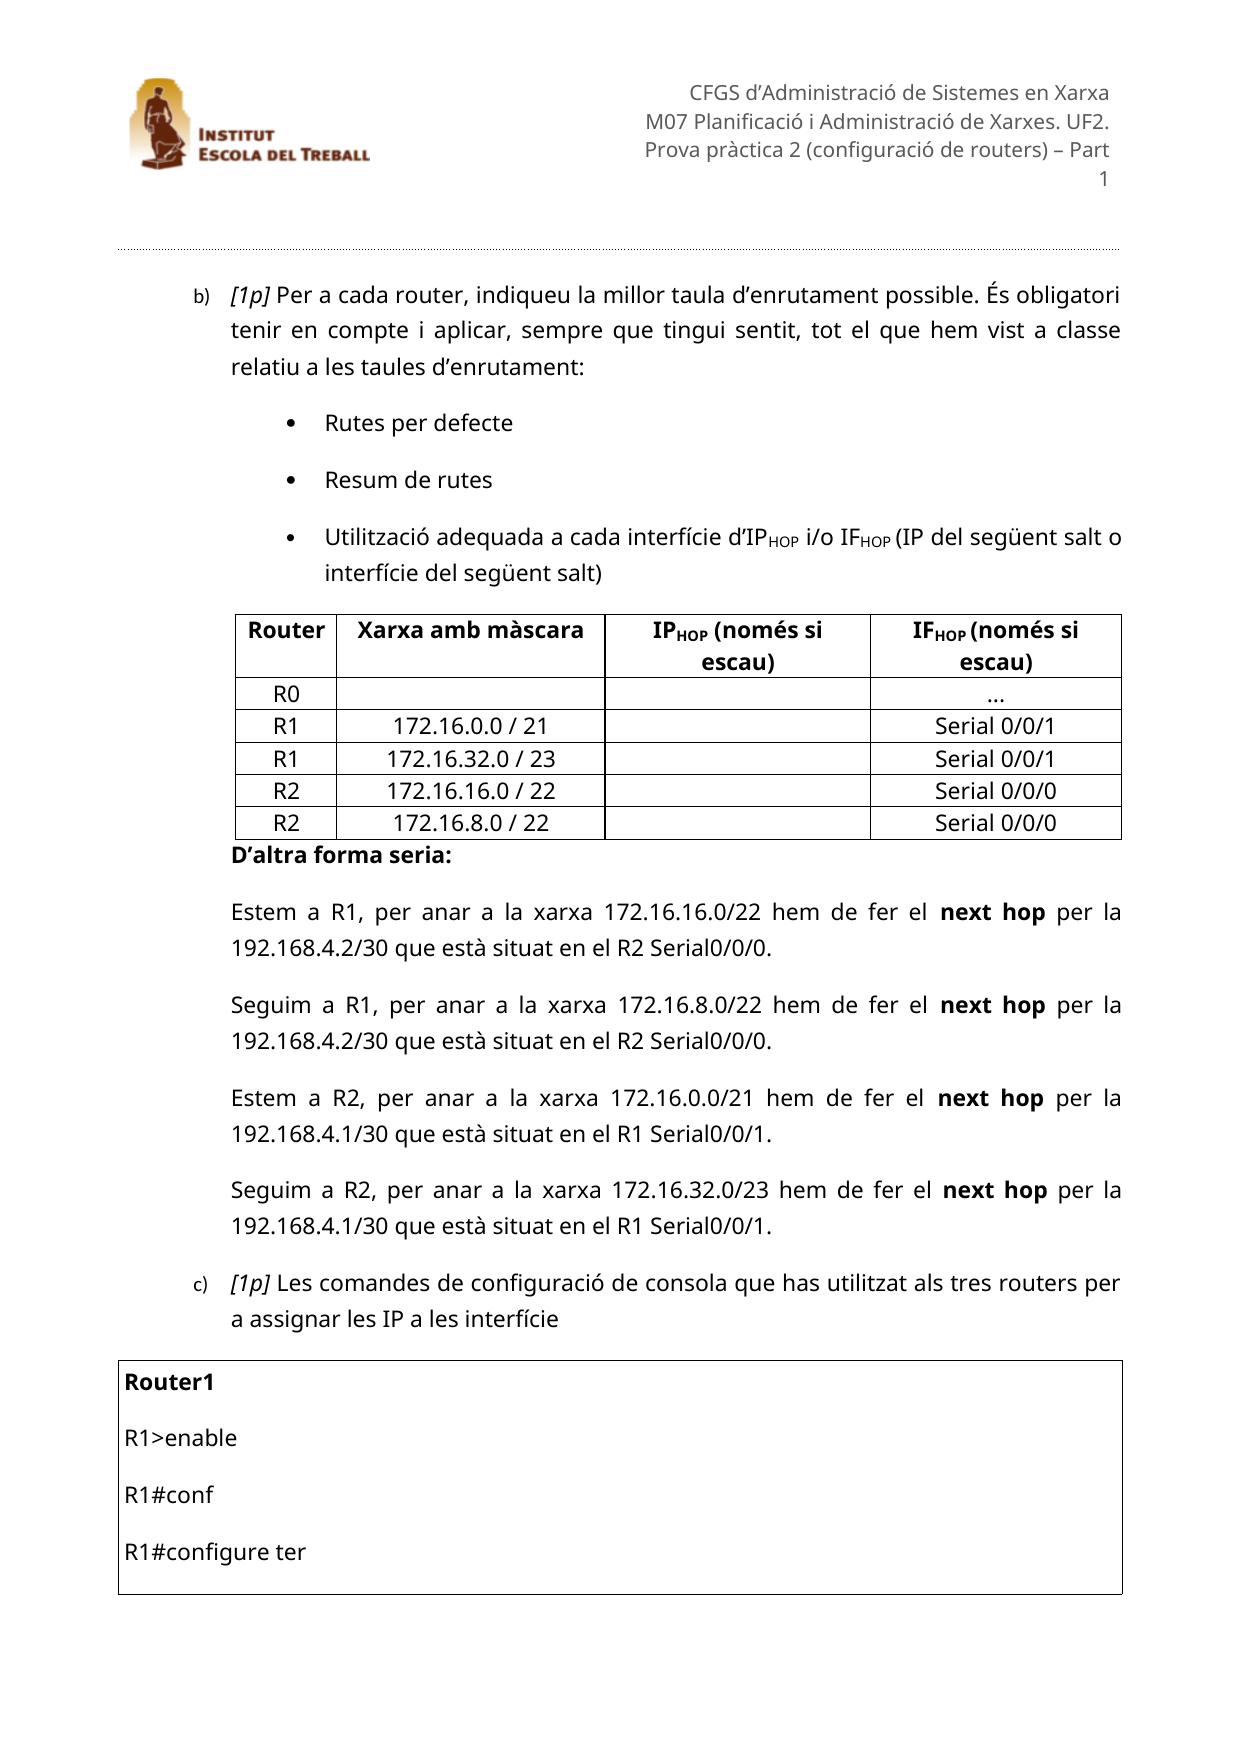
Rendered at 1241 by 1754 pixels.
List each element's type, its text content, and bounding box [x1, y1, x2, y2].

table_header IPHOP (només si escau) [606, 615, 870, 677]
table_header Router [236, 615, 336, 677]
table_cell R2 [236, 775, 336, 806]
table_cell 172.16.16.0 / 22 [337, 775, 604, 806]
table_cell [606, 710, 870, 742]
table_cell R2 [236, 807, 336, 838]
list Utilització adequada a cada interfície d’IPHOP i/o IFHOP (IP del següent salt o interfície del següent salt) [287, 521, 1122, 588]
table_cell [606, 743, 870, 774]
list Seguim a R2, per anar a la xarxa 172.16.32.0/23 hem de fer el next hop per la 192.168.4.1/30 que està situat en el R1 Serial0/0/1. [231, 1174, 1122, 1242]
table_cell Serial 0/0/0 [871, 807, 1121, 838]
table_header Router1 R1>enable R1#conf R1#configure ter [119, 1361, 1122, 1594]
table_header Xarxa amb màscara [337, 615, 604, 677]
table_cell 172.16.0.0 / 21 [337, 710, 604, 742]
table_cell [606, 775, 870, 806]
picture [129, 78, 370, 170]
table_cell R1 [236, 743, 336, 774]
table_header IFHOP (només si escau) [871, 615, 1121, 677]
list Seguim a R1, per anar a la xarxa 172.16.8.0/22 hem de fer el next hop per la 192.168.4.2/30 que està situat en el R2 Serial0/0/0. [231, 989, 1122, 1056]
table_cell [337, 678, 604, 709]
list D’altra forma seria: [231, 839, 1122, 871]
table_cell R1 [236, 710, 336, 742]
list Resum de rutes [287, 464, 1122, 495]
list Estem a R2, per anar a la xarxa 172.16.0.0/21 hem de fer el next hop per la 192.168.4.1/30 que està situat en el R1 Serial0/0/1. [231, 1082, 1122, 1149]
list [1p] Per a cada router, indiqueu la millor taula d’enrutament possible. És obligatori tenir en compte i aplicar, sempre que tingui sentit, tot el que hem vist a classe relatiu a les taules d’enrutament: [193, 278, 1122, 382]
list Estem a R1, per anar a la xarxa 172.16.16.0/22 hem de fer el next hop per la 192.168.4.2/30 que està situat en el R2 Serial0/0/0. [231, 896, 1122, 963]
list [1p] Les comandes de configuració de consola que has utilitzat als tres routers per a assignar les IP a les interfície [193, 1267, 1122, 1334]
table_cell 172.16.32.0 / 23 [337, 743, 604, 774]
table_cell 172.16.8.0 / 22 [337, 807, 604, 838]
table_cell Serial 0/0/0 [871, 775, 1121, 806]
list Rutes per defecte [287, 407, 1122, 438]
table_cell R0 [236, 678, 336, 709]
table_cell [606, 807, 870, 838]
table_cell Serial 0/0/1 [871, 743, 1121, 774]
table_cell ... [871, 678, 1121, 709]
table_cell [606, 678, 870, 709]
table_cell Serial 0/0/1 [871, 710, 1121, 742]
